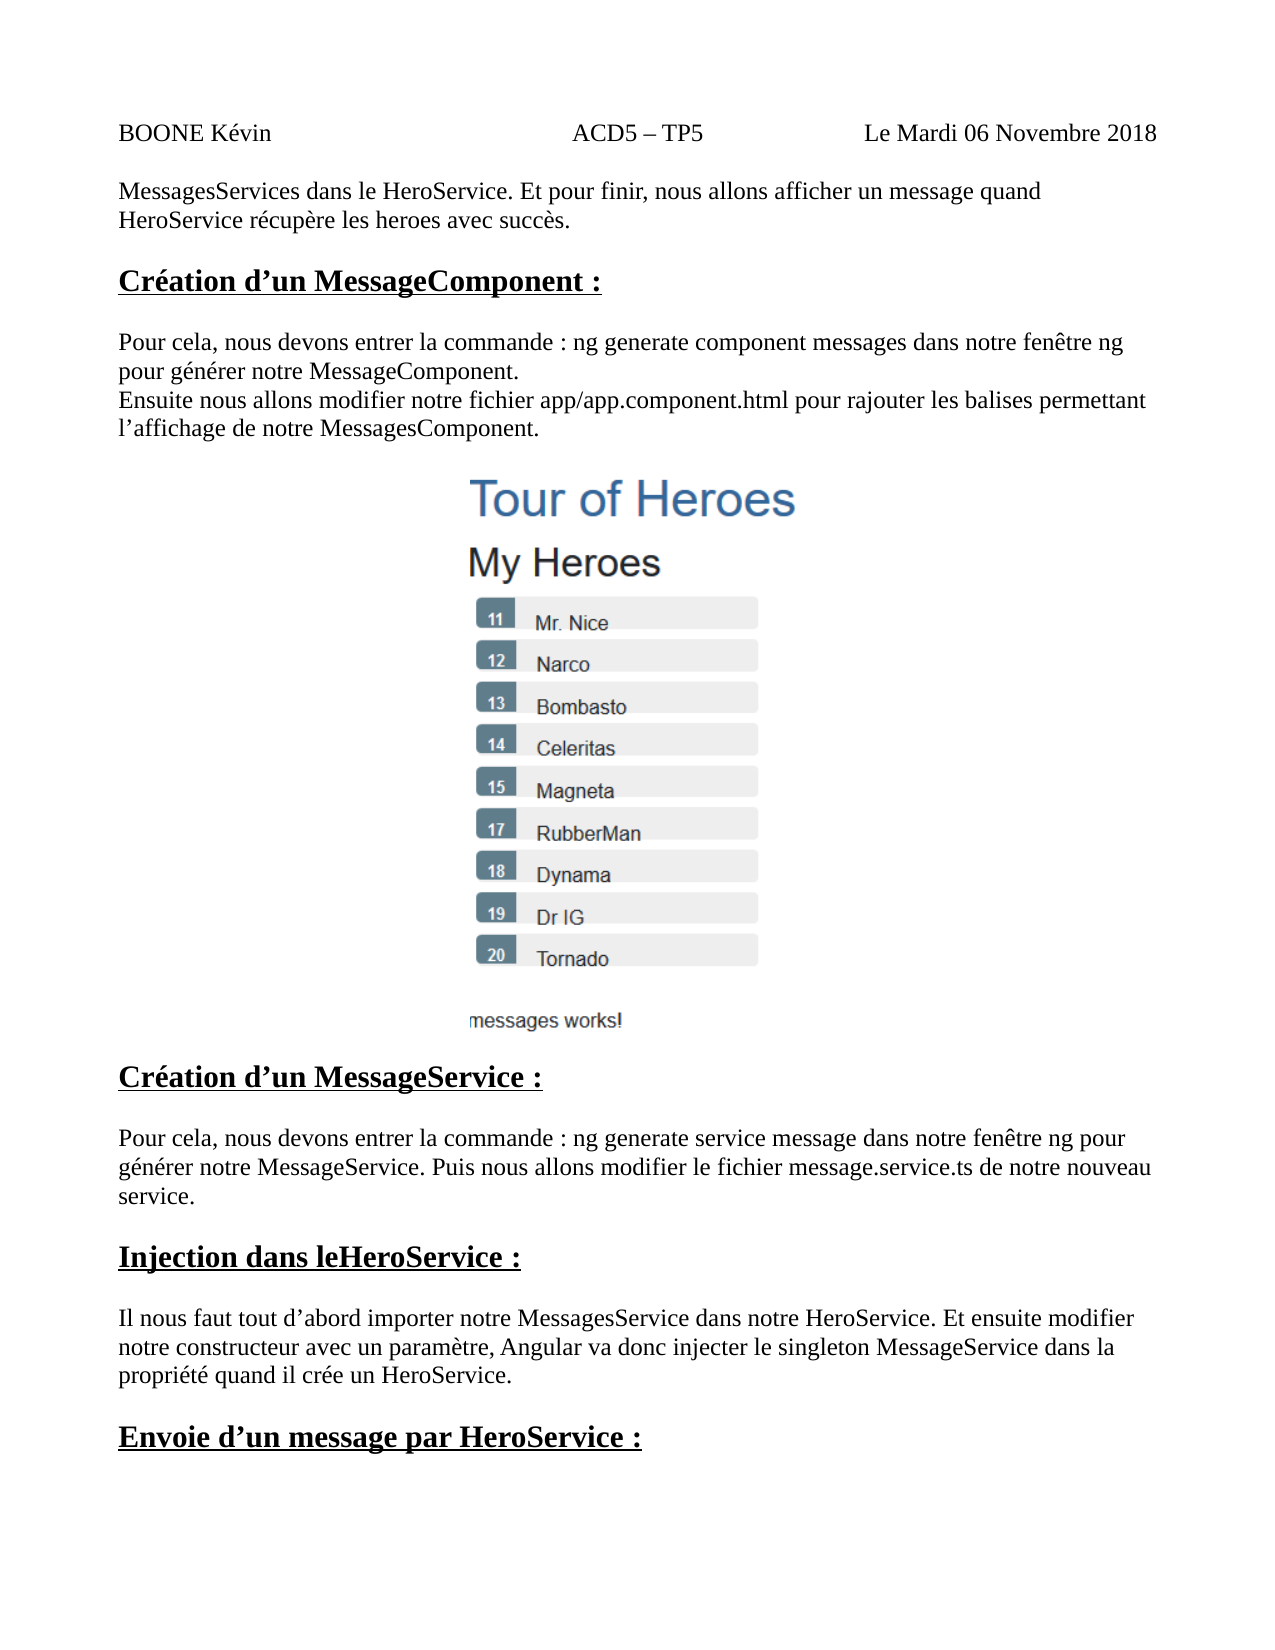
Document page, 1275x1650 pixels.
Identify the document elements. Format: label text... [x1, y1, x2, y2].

text Il nous faut tout d’abord importer notre MessagesService dans notre HeroService. Et ensuite modifier notre constructeur avec un paramètre, Angular va donc injecter le singleton MessageService dans la propriété quand il crée un HeroService. [118, 1303, 1157, 1389]
text Injection dans leHeroService : [118, 1238, 1157, 1274]
text Création d’un MessageService : [118, 471, 1157, 1094]
text Pour cela, nous devons entrer la commande : ng generate component messages dans notre fenêtre ng pour générer notre MessageComponent. [118, 327, 1157, 385]
text Création d’un MessageComponent : [118, 263, 1157, 298]
text Envoie d’un message par HeroService : [118, 1418, 1157, 1454]
text Pour cela, nous devons entrer la commande : ng generate service message dans notre fenêtre ng pour générer notre MessageService. Puis nous allons modifier le fichier message.service.ts de notre nouveau service. [118, 1123, 1157, 1209]
picture [470, 471, 805, 1059]
text Ensuite nous allons modifier notre fichier app/app.component.html pour rajouter les balises permettant l’affichage de notre MessagesComponent. [118, 385, 1157, 442]
text MessagesServices dans le HeroService. Et pour finir, nous allons afficher un message quand HeroService récupère les heroes avec succès. [118, 176, 1157, 234]
